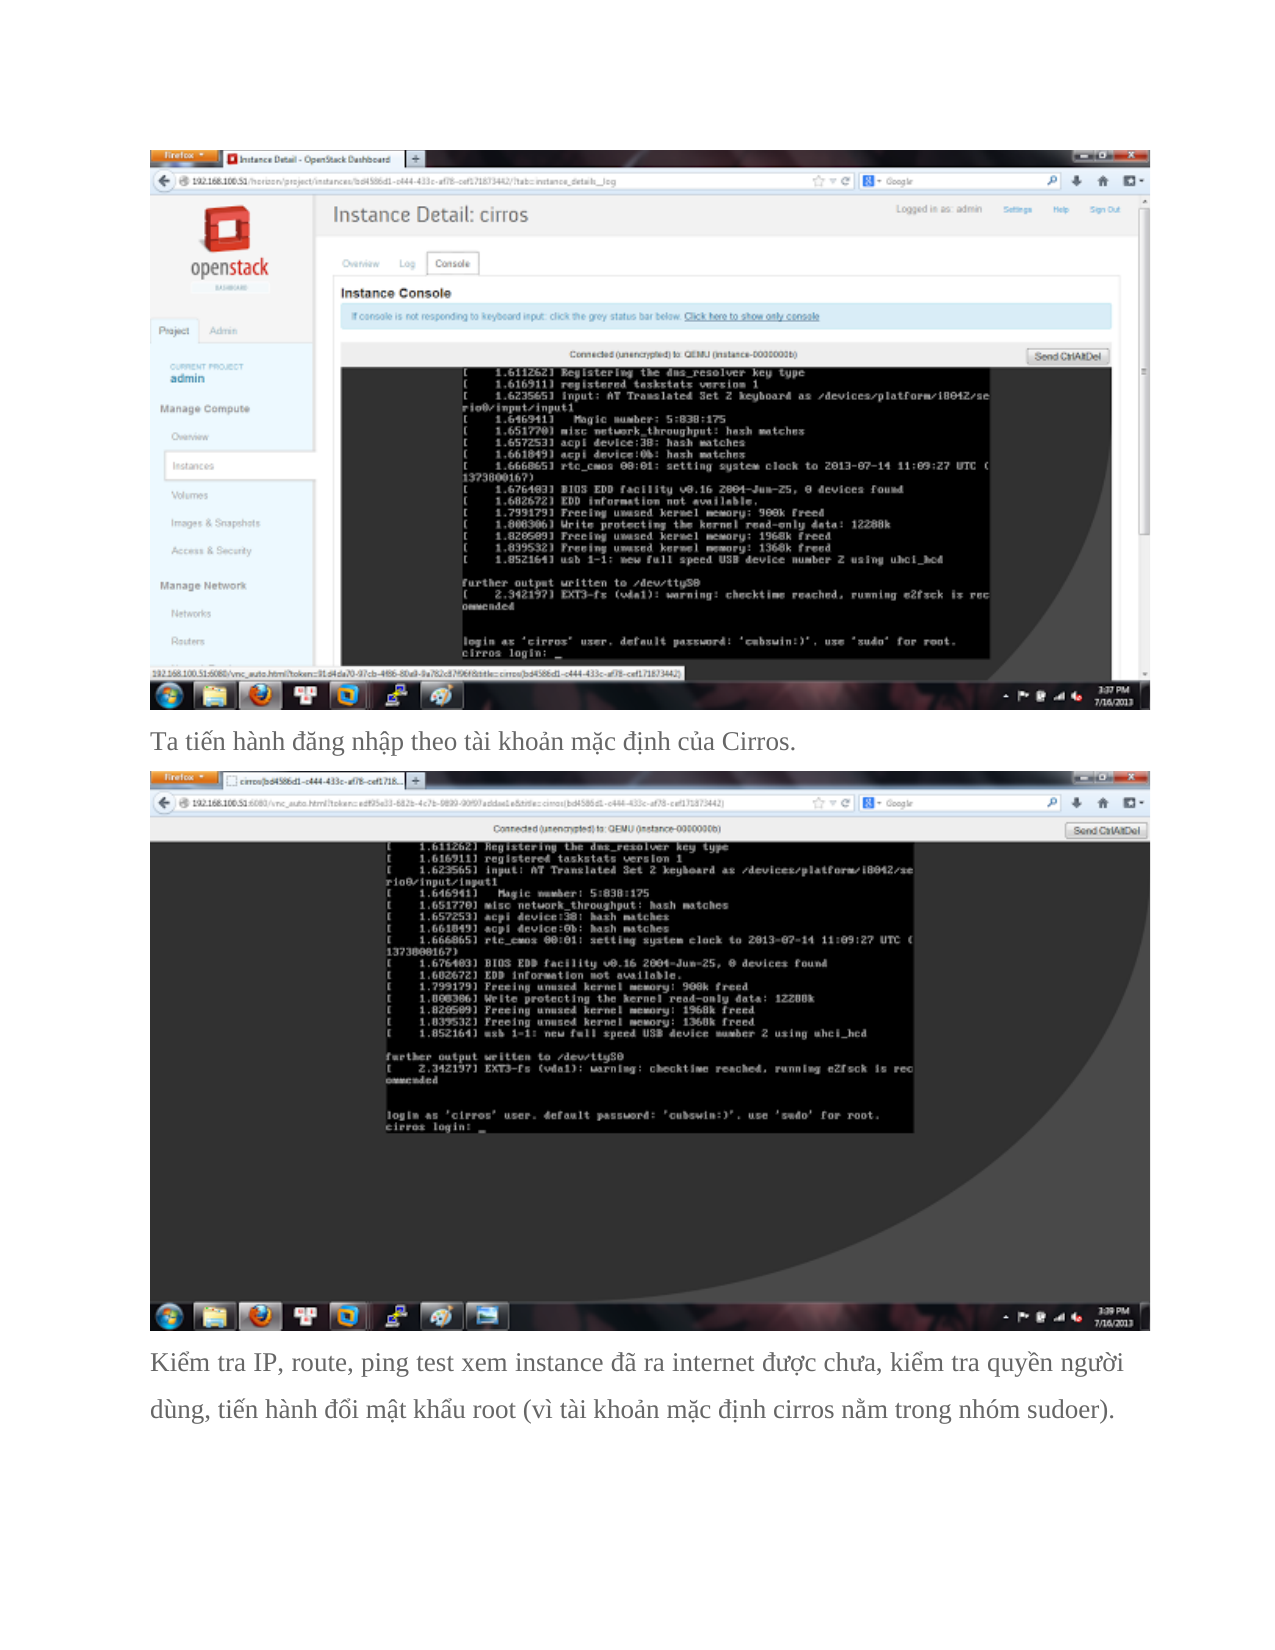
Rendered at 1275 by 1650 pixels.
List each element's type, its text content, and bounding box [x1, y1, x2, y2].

text Kiểm tra IP, route, ping test xem instance đã ra internet được chưa, kiểm tra quyền người dùng, tiến hành đổi mật khẩu root (vì tài khoản mặc định cirros nằm trong nhóm sudoer). [150, 1331, 1125, 1424]
text Ta tiến hành đăng nhập theo tài khoản mặc định của Cirros. [150, 710, 1125, 756]
